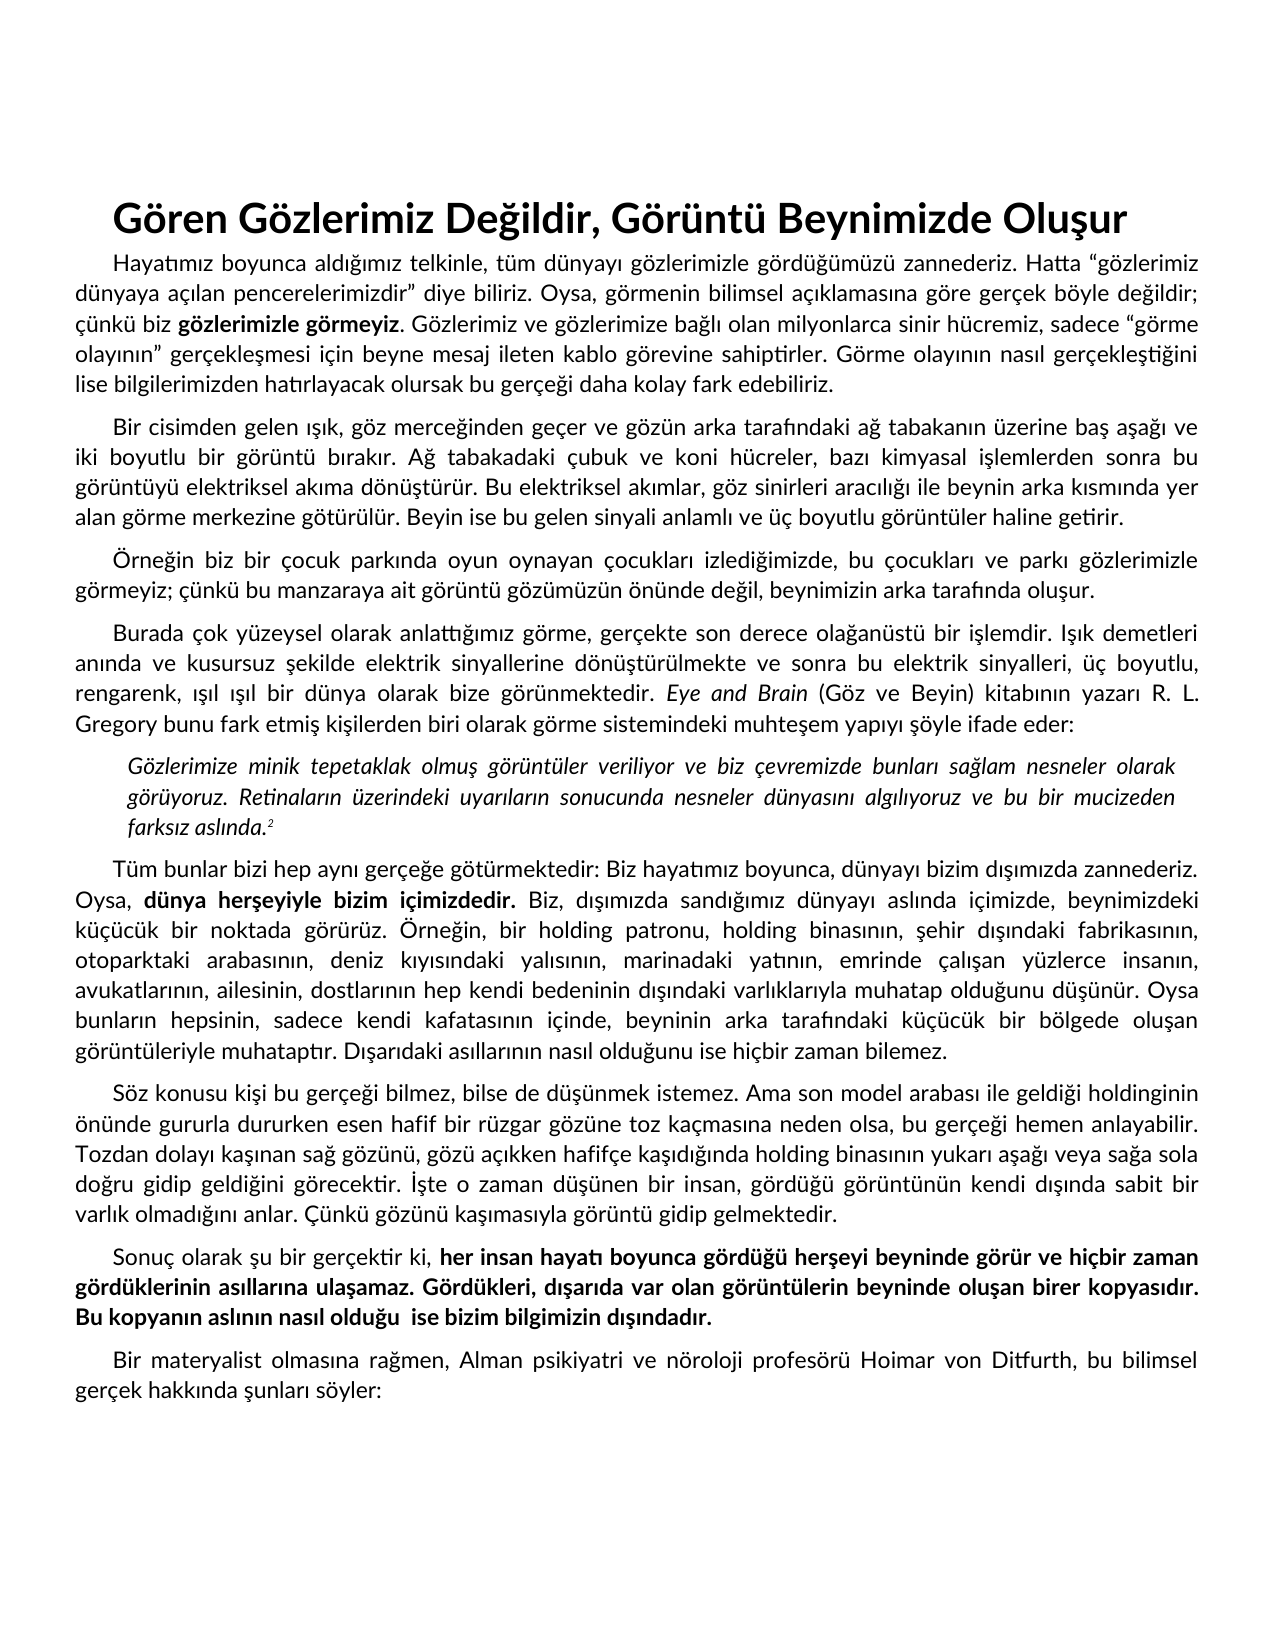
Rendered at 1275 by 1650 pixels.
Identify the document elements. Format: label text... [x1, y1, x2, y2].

text Sonuç olarak şu bir gerçektir ki, her insan hayatı boyunca gördüğü herşeyi beyninde görür ve hiçbir zaman gördüklerinin asıllarına ulaşamaz. Gördükleri, dışarıda var olan görüntülerin beyninde oluşan birer kopyasıdır. Bu kopyanın aslının nasıl olduğu ise bizim bilgimizin dışındadır. [75, 1243, 1200, 1331]
text Gözlerimize minik tepetaklak olmuş görüntüler veriliyor ve biz çevremizde bunları sağlam nesneler olarak görüyoruz. Retinaların üzerindeki uyarıların sonucunda nesneler dünyasını algılıyoruz ve bu bir mucizeden farksız aslında.2 [127, 752, 1177, 840]
text Bir cisimden gelen ışık, göz merceğinden geçer ve gözün arka tarafındaki ağ tabakanın üzerine baş aşağı ve iki boyutlu bir görüntü bırakır. Ağ tabakadaki çubuk ve koni hücreler, bazı kimyasal işlemlerden sonra bu görüntüyü elektriksel akıma dönüştürür. Bu elektriksel akımlar, göz sinirleri aracılığı ile beynin arka kısmında yer alan görme merkezine götürülür. Beyin ise bu gelen sinyali anlamlı ve üç boyutlu görüntüler haline getirir. [75, 412, 1200, 531]
text Bir materyalist olmasına rağmen, Alman psikiyatri ve nöroloji profesörü Hoimar von Ditfurth, bu bilimsel gerçek hakkında şunları söyler: [75, 1346, 1200, 1403]
text Örneğin biz bir çocuk parkında oyun oynayan çocukları izlediğimizde, bu çocukları ve parkı gözlerimizle görmeyiz; çünkü bu manzaraya ait görüntü gözümüzün önünde değil, beynimizin arka tarafında oluşur. [75, 546, 1200, 603]
text Hayatımız boyunca aldığımız telkinle, tüm dünyayı gözlerimizle gördüğümüzü zannederiz. Hatta “gözlerimiz dünyaya açılan pencerelerimizdir” diye biliriz. Oysa, görmenin bilimsel açıklamasına göre gerçek böyle değildir; çünkü biz gözlerimizle görmeyiz. Gözlerimiz ve gözlerimize bağlı olan milyonlarca sinir hücremiz, sadece “görme olayının” gerçekleşmesi için beyne mesaj ileten kablo görevine sahiptirler. Görme olayının nasıl gerçekleştiğini lise bilgilerimizden hatırlayacak olursak bu gerçeği daha kolay fark edebiliriz. [75, 249, 1200, 397]
text Burada çok yüzeysel olarak anlattığımız görme, gerçekte son derece olağanüstü bir işlemdir. Işık demetleri anında ve kusursuz şekilde elektrik sinyallerine dönüştürülmekte ve sonra bu elektrik sinyalleri, üç boyutlu, rengarenk, ışıl ışıl bir dünya olarak bize görünmektedir. Eye and Brain (Göz ve Beyin) kitabının yazarı R. L. Gregory bunu fark etmiş kişilerden biri olarak görme sistemindeki muhteşem yapıyı şöyle ifade eder: [75, 619, 1200, 737]
text Tüm bunlar bizi hep aynı gerçeğe götürmektedir: Biz hayatımız boyunca, dünyayı bizim dışımızda zannederiz. Oysa, dünya herşeyiyle bizim içimizdedir. Biz, dışımızda sandığımız dünyayı aslında içimizde, beynimizdeki küçücük bir noktada görürüz. Örneğin, bir holding patronu, holding binasının, şehir dışındaki fabrikasının, otoparktaki arabasının, deniz kıyısındaki yalısının, marinadaki yatının, emrinde çalışan yüzlerce insanın, avukatlarının, ailesinin, dostlarının hep kendi bedeninin dışındaki varlıklarıyla muhatap olduğunu düşünür. Oysa bunların hepsinin, sadece kendi kafatasının içinde, beyninin arka tarafındaki küçücük bir bölgede oluşan görüntüleriyle muhataptır. Dışarıdaki asıllarının nasıl olduğunu ise hiçbir zaman bilemez. [75, 855, 1200, 1064]
subtitle Gören Gözlerimiz Değildir, Görüntü Beynimizde Oluşur [112, 193, 1200, 243]
text Söz konusu kişi bu gerçeği bilmez, bilse de düşünmek istemez. Ama son model arabası ile geldiği holdinginin önünde gururla dururken esen hafif bir rüzgar gözüne toz kaçmasına neden olsa, bu gerçeği hemen anlayabilir. Tozdan dolayı kaşınan sağ gözünü, gözü açıkken hafifçe kaşıdığında holding binasının yukarı aşağı veya sağa sola doğru gidip geldiğini görecektir. İşte o zaman düşünen bir insan, gördüğü görüntünün kendi dışında sabit bir varlık olmadığını anlar. Çünkü gözünü kaşımasıyla görüntü gidip gelmektedir. [75, 1079, 1200, 1227]
